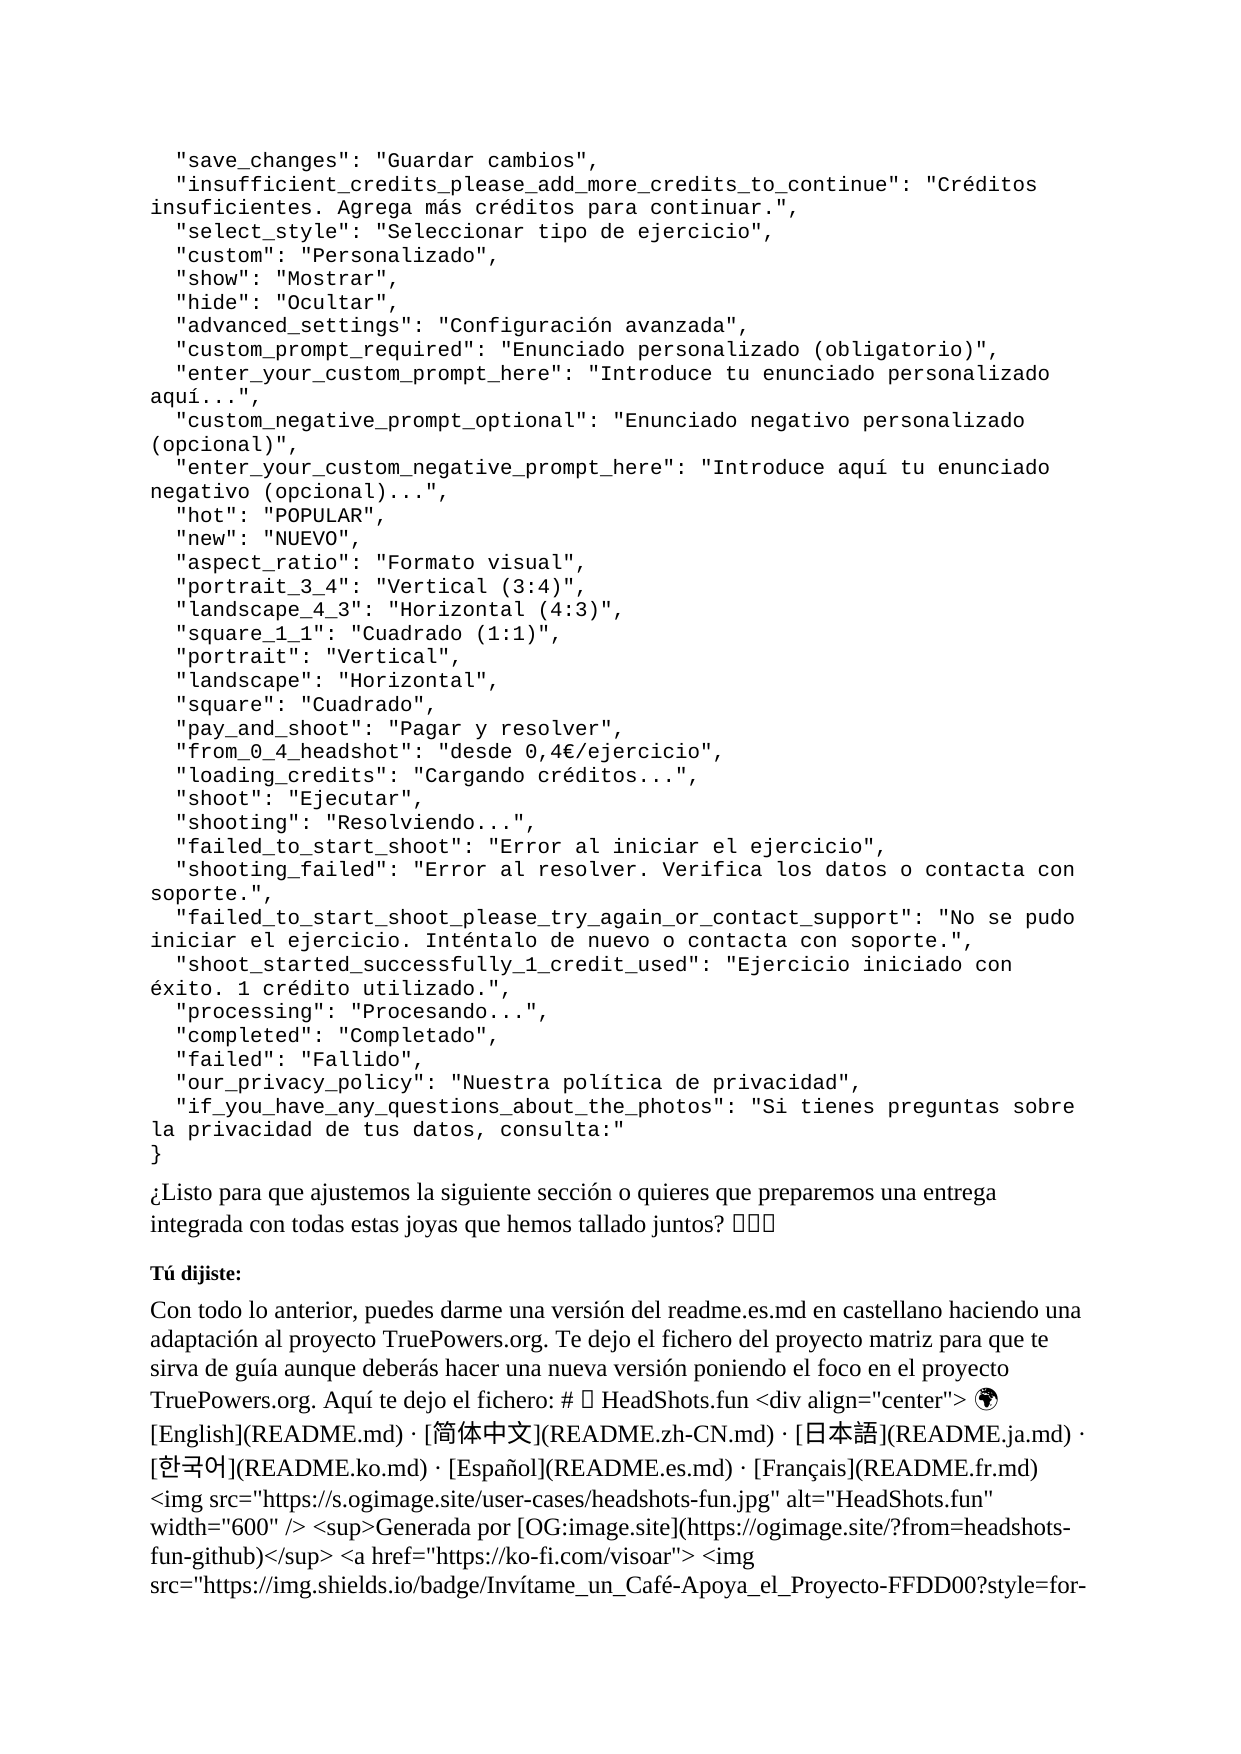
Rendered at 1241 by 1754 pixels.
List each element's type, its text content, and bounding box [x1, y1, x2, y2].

text "completed": "Completado", [150, 1025, 1090, 1048]
text "custom_prompt_required": "Enunciado personalizado (obligatorio)", [150, 339, 1090, 363]
text "shoot": "Ejecutar", [150, 788, 1090, 812]
text "enter_your_custom_prompt_here": "Introduce tu enunciado personalizado aquí...", [150, 363, 1090, 410]
text "hide": "Ocultar", [150, 292, 1090, 316]
text Con todo lo anterior, puedes darme una versión del readme.es.md en castellano haciendo una adaptación al proyecto TruePowers.org. Te dejo el fichero del proyecto matriz para que te sirva de guía aunque deberás hacer una nueva versión poniendo el foco en el proyecto TruePowers.org. Aquí te dejo el fichero: # 📸 HeadShots.fun <div align="center"> 🌍 [English](README.md) · [简体中文](README.zh-CN.md) · [日本語](README.ja.md) · [한국어](README.ko.md) · [Español](README.es.md) · [Français](README.fr.md) <img src="https://s.ogimage.site/user-cases/headshots-fun.jpg" alt="HeadShots.fun" width="600" /> <sup>Generada por [OG:image.site](https://ogimage.site/?from=headshots-fun-github)</sup> <a href="https://ko-fi.com/visoar"> <img src="https://img.shields.io/badge/Invítame_un_Café-Apoya_el_Proyecto-FFDD00?style=for- [150, 1295, 1090, 1599]
text "failed_to_start_shoot_please_try_again_or_contact_support": "No se pudo iniciar el ejercicio. Inténtalo de nuevo o contacta con soporte.", [150, 907, 1090, 954]
text "square_1_1": "Cuadrado (1:1)", [150, 623, 1090, 647]
text "landscape": "Horizontal", [150, 670, 1090, 694]
text "shooting_failed": "Error al resolver. Verifica los datos o contacta con soporte.", [150, 859, 1090, 907]
text "hot": "POPULAR", [150, 505, 1090, 528]
text } [150, 1143, 1090, 1167]
text "our_privacy_policy": "Nuestra política de privacidad", [150, 1072, 1090, 1096]
text "pay_and_shoot": "Pagar y resolver", [150, 717, 1090, 741]
text "select_style": "Seleccionar tipo de ejercicio", [150, 221, 1090, 244]
text "new": "NUEVO", [150, 528, 1090, 552]
text "custom": "Personalizado", [150, 244, 1090, 268]
text "enter_your_custom_negative_prompt_here": "Introduce aquí tu enunciado negativo (opcional)...", [150, 457, 1090, 505]
text "shooting": "Resolviendo...", [150, 812, 1090, 836]
text "insufficient_credits_please_add_more_credits_to_continue": "Créditos insuficientes. Agrega más créditos para continuar.", [150, 174, 1090, 221]
text "failed_to_start_shoot": "Error al iniciar el ejercicio", [150, 836, 1090, 859]
text "shoot_started_successfully_1_credit_used": "Ejercicio iniciado con éxito. 1 crédito utilizado.", [150, 954, 1090, 1001]
subtitle Tú dijiste: [150, 1261, 1090, 1285]
text "custom_negative_prompt_optional": "Enunciado negativo personalizado (opcional)", [150, 410, 1090, 457]
text "landscape_4_3": "Horizontal (4:3)", [150, 599, 1090, 623]
text "if_you_have_any_questions_about_the_photos": "Si tienes preguntas sobre la privacidad de tus datos, consulta:" [150, 1096, 1090, 1143]
text "save_changes": "Guardar cambios", [150, 150, 1090, 174]
text "loading_credits": "Cargando créditos...", [150, 765, 1090, 788]
text "portrait_3_4": "Vertical (3:4)", [150, 576, 1090, 599]
text "processing": "Procesando...", [150, 1001, 1090, 1025]
text "portrait": "Vertical", [150, 647, 1090, 670]
text "from_0_4_headshot": "desde 0,4€/ejercicio", [150, 741, 1090, 765]
text "failed": "Fallido", [150, 1048, 1090, 1072]
text "show": "Mostrar", [150, 268, 1090, 292]
text "advanced_settings": "Configuración avanzada", [150, 316, 1090, 339]
text ¿Listo para que ajustemos la siguiente sección o quieres que preparemos una entrega integrada con todas estas joyas que hemos tallado juntos? 🧠✨💎 [150, 1177, 1090, 1240]
text "square": "Cuadrado", [150, 694, 1090, 717]
text "aspect_ratio": "Formato visual", [150, 552, 1090, 576]
